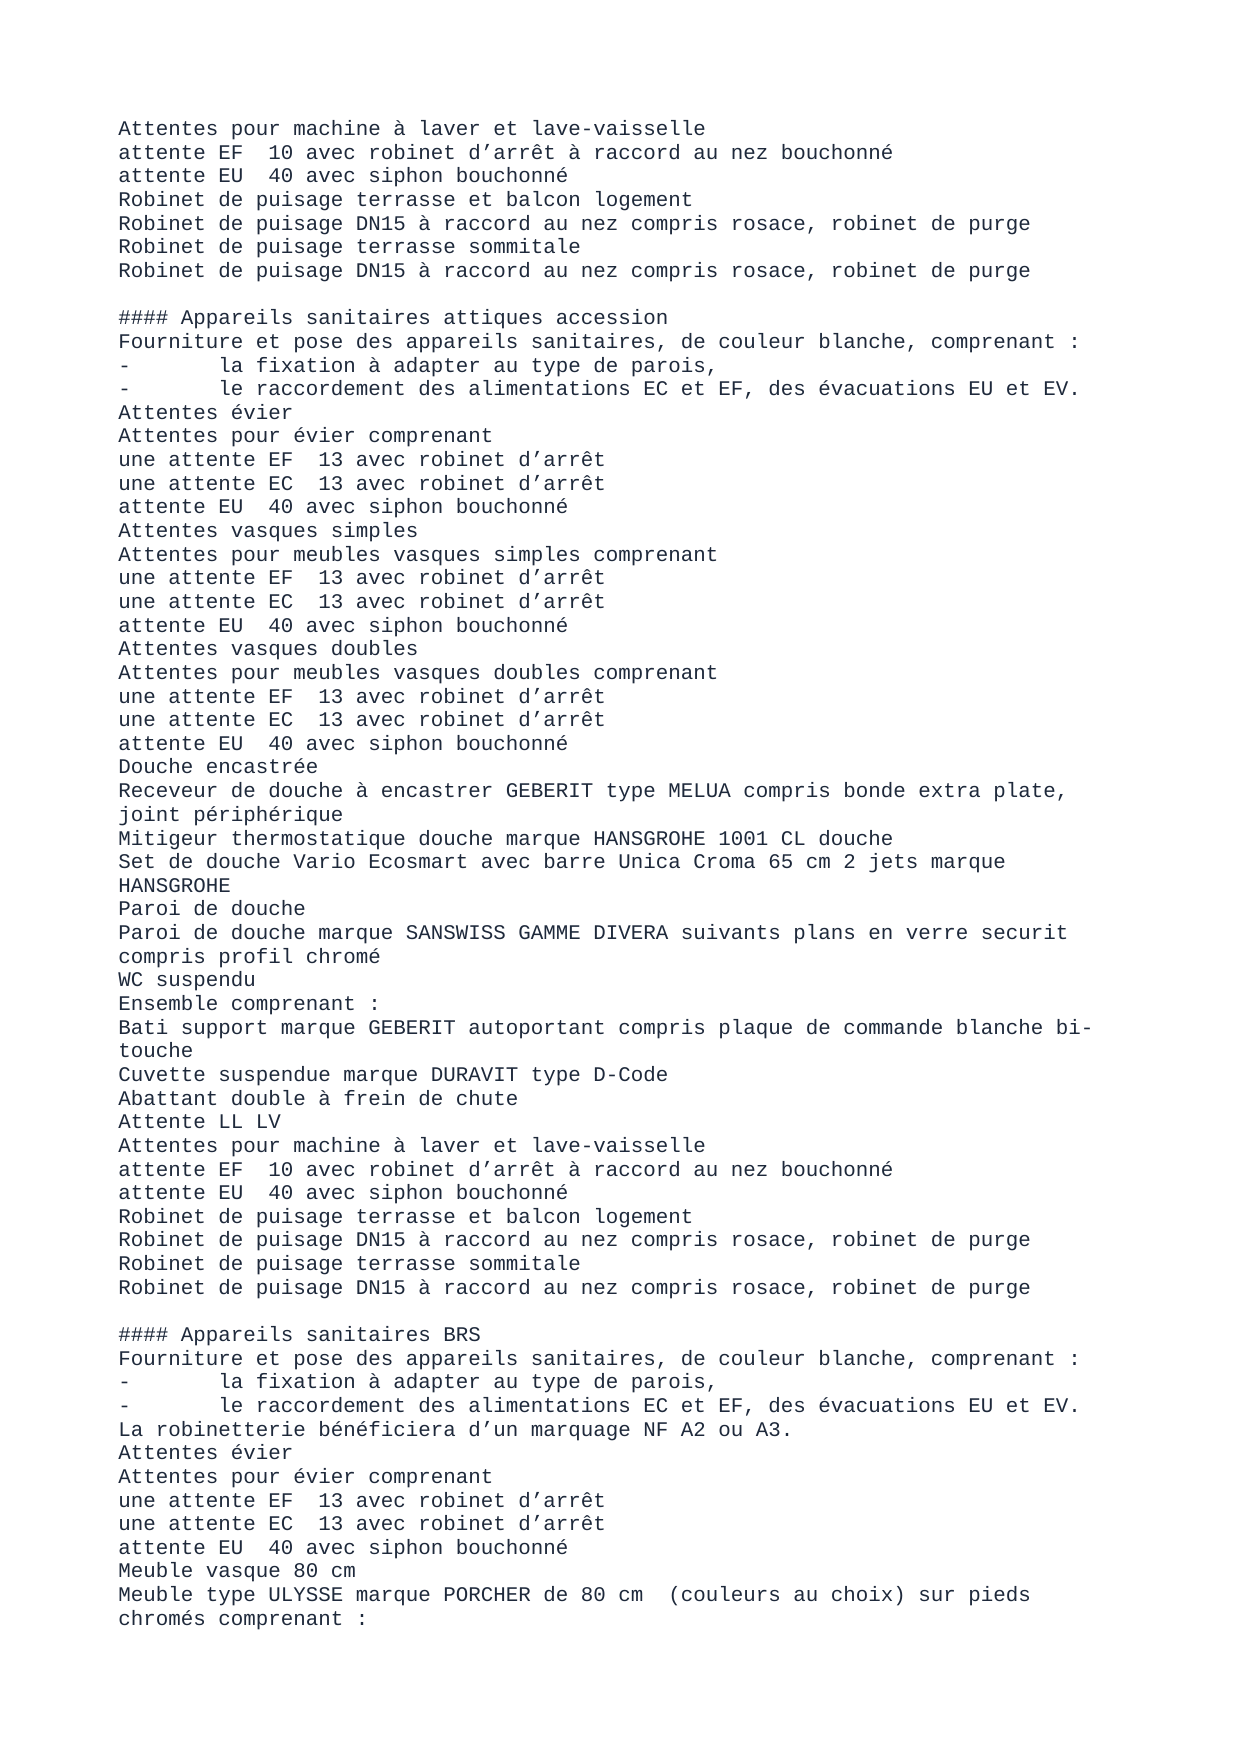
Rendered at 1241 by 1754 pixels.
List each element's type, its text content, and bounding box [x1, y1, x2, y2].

text Meuble vasque 80 cm [118, 1561, 1122, 1584]
text Attentes évier [118, 1442, 1122, 1466]
text #### Appareils sanitaires attiques accession [118, 307, 1122, 331]
text Cuvette suspendue marque DURAVIT type D-Code [118, 1064, 1122, 1088]
text attente EF 10 avec robinet d’arrêt à raccord au nez bouchonné [118, 1158, 1122, 1182]
text Attentes pour machine à laver et lave-vaisselle [118, 1135, 1122, 1158]
text Attentes évier [118, 402, 1122, 426]
text Paroi de douche marque SANSWISS GAMME DIVERA suivants plans en verre securit compris profil chromé [118, 922, 1122, 969]
text - le raccordement des alimentations EC et EF, des évacuations EU et EV. [118, 378, 1122, 402]
text Attentes pour machine à laver et lave-vaisselle [118, 118, 1122, 142]
text - la fixation à adapter au type de parois, [118, 354, 1122, 378]
text Receveur de douche à encastrer GEBERIT type MELUA compris bonde extra plate, joint périphérique [118, 780, 1122, 827]
text Robinet de puisage DN15 à raccord au nez compris rosace, robinet de purge [118, 1229, 1122, 1253]
text Ensemble comprenant : [118, 993, 1122, 1017]
text attente EU 40 avec siphon bouchonné [118, 615, 1122, 638]
text Attente LL LV [118, 1111, 1122, 1135]
text attente EU 40 avec siphon bouchonné [118, 1537, 1122, 1561]
text Attentes vasques doubles [118, 638, 1122, 662]
text une attente EC 13 avec robinet d’arrêt [118, 709, 1122, 733]
text attente EU 40 avec siphon bouchonné [118, 496, 1122, 520]
text attente EU 40 avec siphon bouchonné [118, 733, 1122, 757]
text Robinet de puisage terrasse et balcon logement [118, 189, 1122, 213]
text une attente EC 13 avec robinet d’arrêt [118, 1513, 1122, 1537]
text Robinet de puisage terrasse et balcon logement [118, 1206, 1122, 1229]
text Robinet de puisage terrasse sommitale [118, 236, 1122, 260]
text - la fixation à adapter au type de parois, [118, 1371, 1122, 1395]
text Meuble type ULYSSE marque PORCHER de 80 cm (couleurs au choix) sur pieds chromés comprenant : [118, 1584, 1122, 1631]
text Attentes pour évier comprenant [118, 426, 1122, 449]
text Robinet de puisage DN15 à raccord au nez compris rosace, robinet de purge [118, 260, 1122, 284]
text Douche encastrée [118, 757, 1122, 780]
text Mitigeur thermostatique douche marque HANSGROHE 1001 CL douche [118, 827, 1122, 851]
text une attente EC 13 avec robinet d’arrêt [118, 591, 1122, 615]
text WC suspendu [118, 969, 1122, 993]
text - le raccordement des alimentations EC et EF, des évacuations EU et EV. [118, 1395, 1122, 1419]
text une attente EF 13 avec robinet d’arrêt [118, 449, 1122, 473]
text Robinet de puisage DN15 à raccord au nez compris rosace, robinet de purge [118, 213, 1122, 236]
text Abattant double à frein de chute [118, 1088, 1122, 1111]
text attente EU 40 avec siphon bouchonné [118, 1182, 1122, 1206]
text #### Appareils sanitaires BRS [118, 1324, 1122, 1348]
text Fourniture et pose des appareils sanitaires, de couleur blanche, comprenant : [118, 331, 1122, 354]
text attente EF 10 avec robinet d’arrêt à raccord au nez bouchonné [118, 142, 1122, 165]
text Attentes pour évier comprenant [118, 1466, 1122, 1489]
text Fourniture et pose des appareils sanitaires, de couleur blanche, comprenant : [118, 1348, 1122, 1371]
text une attente EF 13 avec robinet d’arrêt [118, 686, 1122, 709]
text Set de douche Vario Ecosmart avec barre Unica Croma 65 cm 2 jets marque HANSGROHE [118, 851, 1122, 898]
text une attente EC 13 avec robinet d’arrêt [118, 473, 1122, 496]
text Paroi de douche [118, 898, 1122, 922]
text Robinet de puisage DN15 à raccord au nez compris rosace, robinet de purge [118, 1277, 1122, 1300]
text Attentes pour meubles vasques doubles comprenant [118, 662, 1122, 686]
text Bati support marque GEBERIT autoportant compris plaque de commande blanche bi-touche [118, 1017, 1122, 1064]
text Attentes vasques simples [118, 520, 1122, 544]
text attente EU 40 avec siphon bouchonné [118, 165, 1122, 189]
text une attente EF 13 avec robinet d’arrêt [118, 567, 1122, 591]
text Attentes pour meubles vasques simples comprenant [118, 544, 1122, 567]
text une attente EF 13 avec robinet d’arrêt [118, 1489, 1122, 1513]
text Robinet de puisage terrasse sommitale [118, 1253, 1122, 1277]
text La robinetterie bénéficiera d’un marquage NF A2 ou A3. [118, 1419, 1122, 1442]
